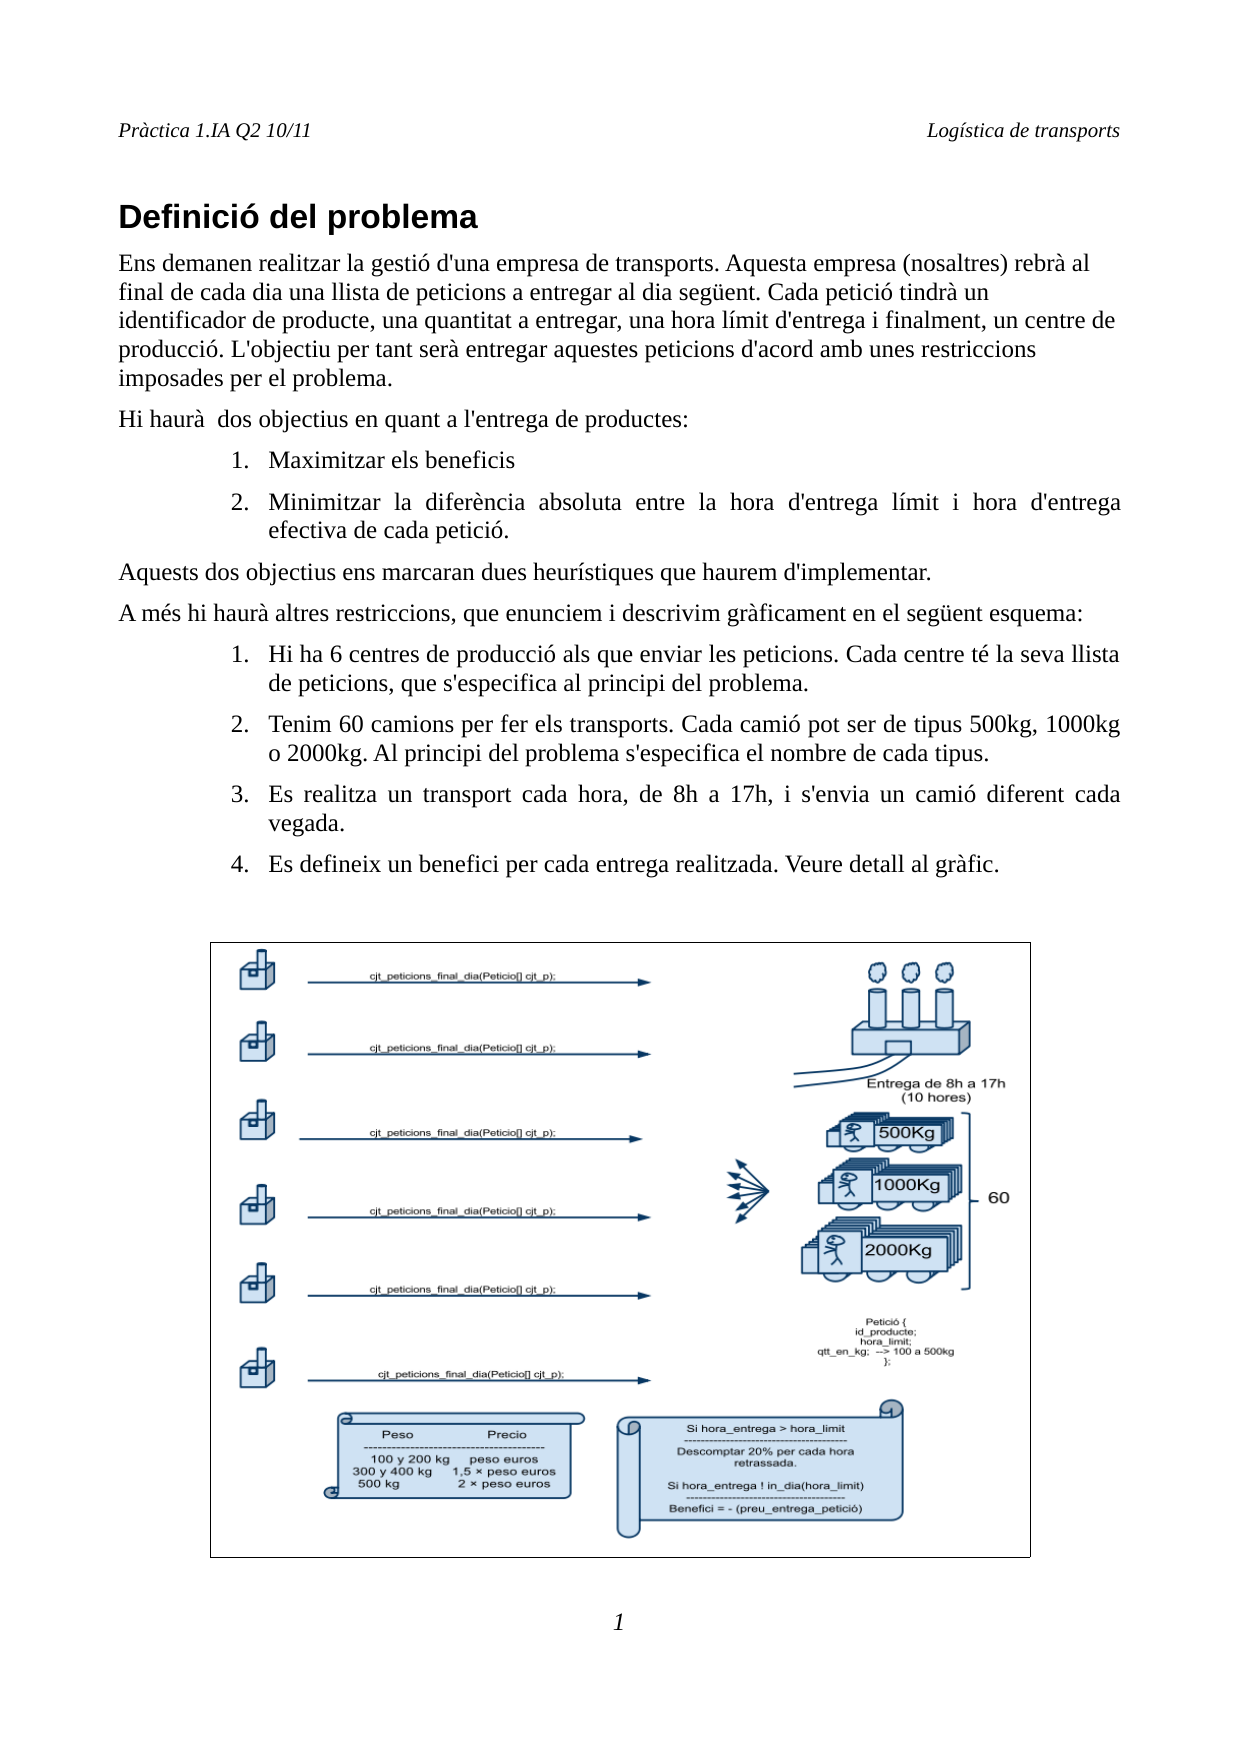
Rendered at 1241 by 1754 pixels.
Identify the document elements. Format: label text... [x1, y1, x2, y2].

picture [213, 944, 1028, 1554]
list Minimitzar la diferència absoluta entre la hora d'entrega límit i hora d'entrega efectiva de cada petició. [231, 487, 1122, 544]
list Es defineix un benefici per cada entrega realitzada. Veure detall al gràfic. [231, 849, 1122, 878]
text Hi haurà dos objectius en quant a l'entrega de productes: [118, 404, 1122, 433]
text A més hi haurà altres restriccions, que enunciem i descrivim gràficament en el següent esquema: [118, 598, 1122, 627]
list Maximitzar els beneficis [231, 445, 1122, 474]
text Aquests dos objectius ens marcaran dues heurístiques que haurem d'implementar. [118, 557, 1122, 585]
list Tenim 60 camions per fer els transports. Cada camió pot ser de tipus 500kg, 1000kg o 2000kg. Al principi del problema s'especifica el nombre de cada tipus. [231, 709, 1122, 767]
text Ens demanen realitzar la gestió d'una empresa de transports. Aquesta empresa (nosaltres) rebrà al final de cada dia una llista de peticions a entregar al dia següent. Cada petició tindrà un identificador de producte, una quantitat a entregar, una hora límit d'entrega i finalment, un centre de producció. L'objectiu per tant serà entregar aquestes peticions d'acord amb unes restriccions imposades per el problema. [118, 248, 1122, 392]
subtitle Definició del problema [118, 197, 1122, 235]
list Es realitza un transport cada hora, de 8h a 17h, i s'envia un camió diferent cada vegada. [231, 779, 1122, 837]
list Hi ha 6 centres de producció als que enviar les peticions. Cada centre té la seva llista de peticions, que s'especifica al principi del problema. [231, 639, 1122, 697]
